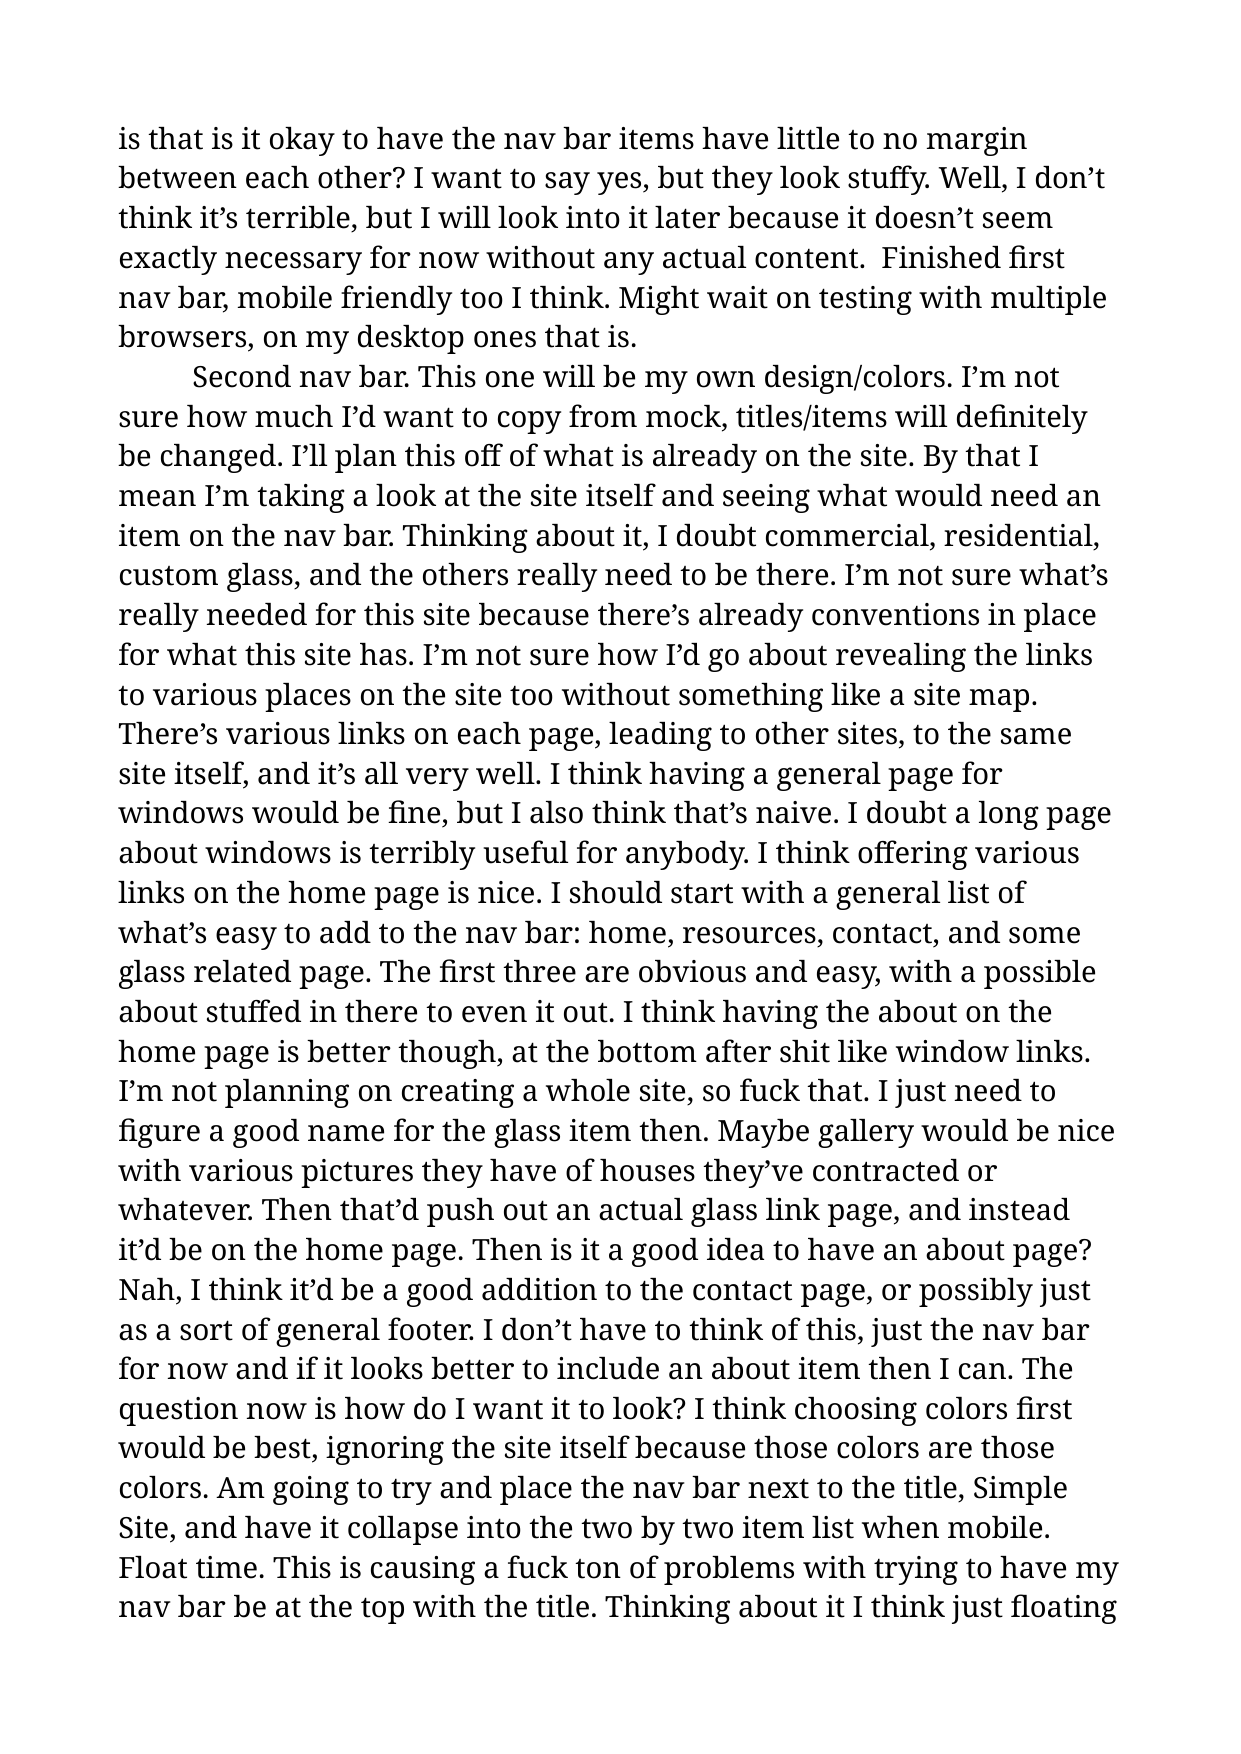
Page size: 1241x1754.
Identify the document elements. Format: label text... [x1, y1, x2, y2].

text Second nav bar. This one will be my own design/colors. I’m not sure how much I’d want to copy from mock, titles/items will definitely be changed. I’ll plan this off of what is already on the site. By that I mean I’m taking a look at the site itself and seeing what would need an item on the nav bar. Thinking about it, I doubt commercial, residential, custom glass, and the others really need to be there. I’m not sure what’s really needed for this site because there’s already conventions in place for what this site has. I’m not sure how I’d go about revealing the links to various places on the site too without something like a site map. There’s various links on each page, leading to other sites, to the same site itself, and it’s all very well. I think having a general page for windows would be fine, but I also think that’s naive. I doubt a long page about windows is terribly useful for anybody. I think offering various links on the home page is nice. I should start with a general list of what’s easy to add to the nav bar: home, resources, contact, and some glass related page. The first three are obvious and easy, with a possible about stuffed in there to even it out. I think having the about on the home page is better though, at the bottom after shit like window links. I’m not planning on creating a whole site, so fuck that. I just need to figure a good name for the glass item then. Maybe gallery would be nice with various pictures they have of houses they’ve contracted or whatever. Then that’d push out an actual glass link page, and instead it’d be on the home page. Then is it a good idea to have an about page? Nah, I think it’d be a good addition to the contact page, or possibly just as a sort of general footer. I don’t have to think of this, just the nav bar for now and if it looks better to include an about item then I can. The question now is how do I want it to look? I think choosing colors first would be best, ignoring the site itself because those colors are those colors. Am going to try and place the nav bar next to the title, Simple Site, and have it collapse into the two by two item list when mobile. Float time. This is causing a fuck ton of problems with trying to have my nav bar be at the top with the title. Thinking about it I think just floating [118, 356, 1122, 1626]
text is that is it okay to have the nav bar items have little to no margin between each other? I want to say yes, but they look stuffy. Well, I don’t think it’s terrible, but I will look into it later because it doesn’t seem exactly necessary for now without any actual content. Finished first nav bar, mobile friendly too I think. Might wait on testing with multiple browsers, on my desktop ones that is. [118, 118, 1122, 356]
